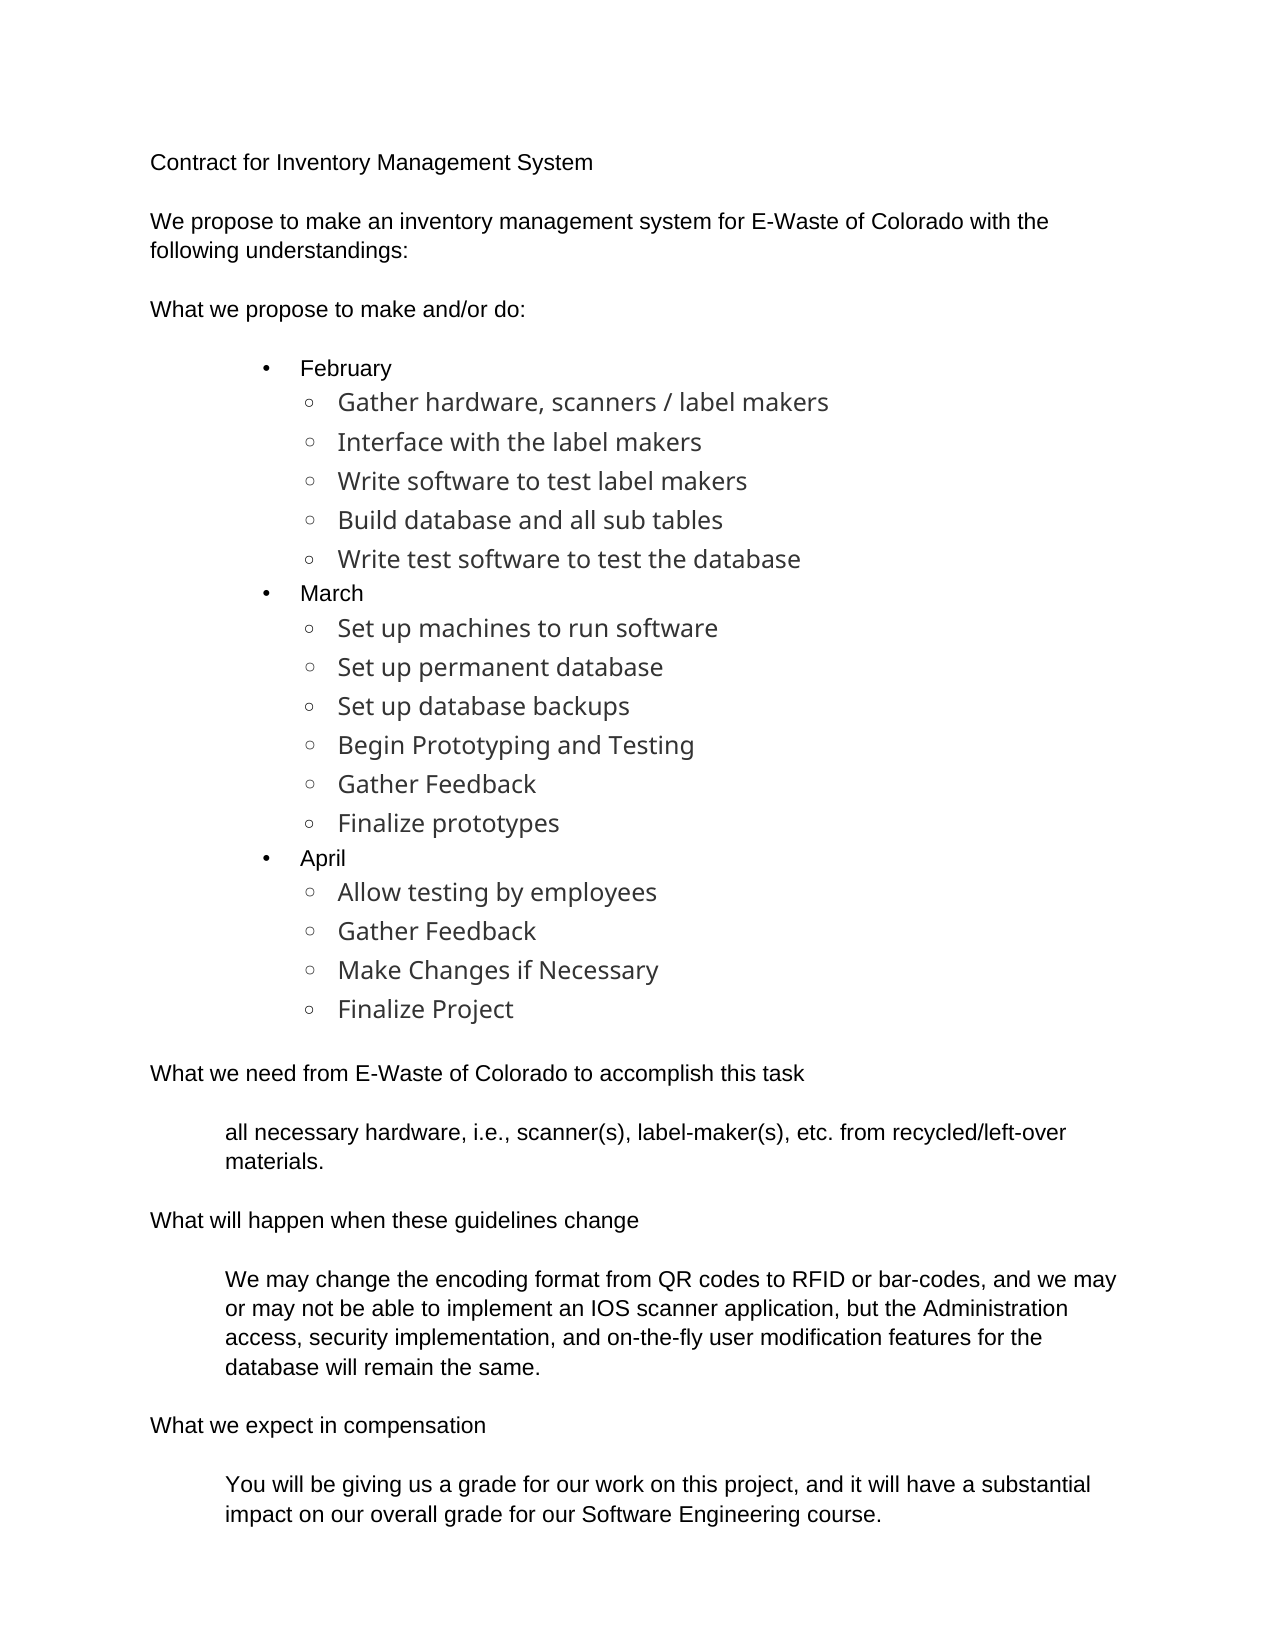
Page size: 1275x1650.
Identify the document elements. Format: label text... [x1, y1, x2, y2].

text all necessary hardware, i.e., scanner(s), label-maker(s), etc. from recycled/left-over materials. [150, 1119, 1125, 1174]
list Gather Feedback [300, 914, 1125, 948]
list April [262, 845, 1125, 871]
list Build database and all sub tables [300, 502, 1125, 537]
list Write software to test label makers [300, 463, 1125, 497]
list March [262, 581, 1125, 606]
list Begin Prototyping and Testing [300, 728, 1125, 762]
list Write test software to test the database [300, 542, 1125, 576]
text Contract for Inventory Management System [150, 150, 1125, 176]
list Gather Feedback [300, 767, 1125, 801]
text What will happen when these guidelines change [150, 1207, 1125, 1233]
text We may change the encoding format from QR codes to RFID or bar-codes, and we may or may not be able to implement an IOS scanner application, but the Administration access, security implementation, and on-the-fly user modification features for the database will remain the same. [225, 1266, 1125, 1380]
text What we expect in compensation [150, 1413, 1125, 1439]
list Set up permanent database [300, 649, 1125, 683]
text What we propose to make and/or do: [150, 297, 1125, 322]
list Interface with the label makers [300, 424, 1125, 458]
list Set up database backups [300, 688, 1125, 723]
text What we need from E-Waste of Colorado to accomplish this task [150, 1061, 1125, 1086]
text We propose to make an inventory management system for E-Waste of Colorado with the following understandings: [150, 209, 1125, 264]
list February [262, 356, 1125, 381]
list Allow testing by employees [300, 874, 1125, 909]
list Gather hardware, scanners / label makers [300, 385, 1125, 419]
list Make Changes if Necessary [300, 953, 1125, 987]
text You will be giving us a grade for our work on this project, and it will have a substantial impact on our overall grade for our Software Engineering course. [225, 1472, 1125, 1527]
list Finalize prototypes [300, 806, 1125, 840]
list Finalize Project [300, 992, 1125, 1026]
list Set up machines to run software [300, 610, 1125, 644]
